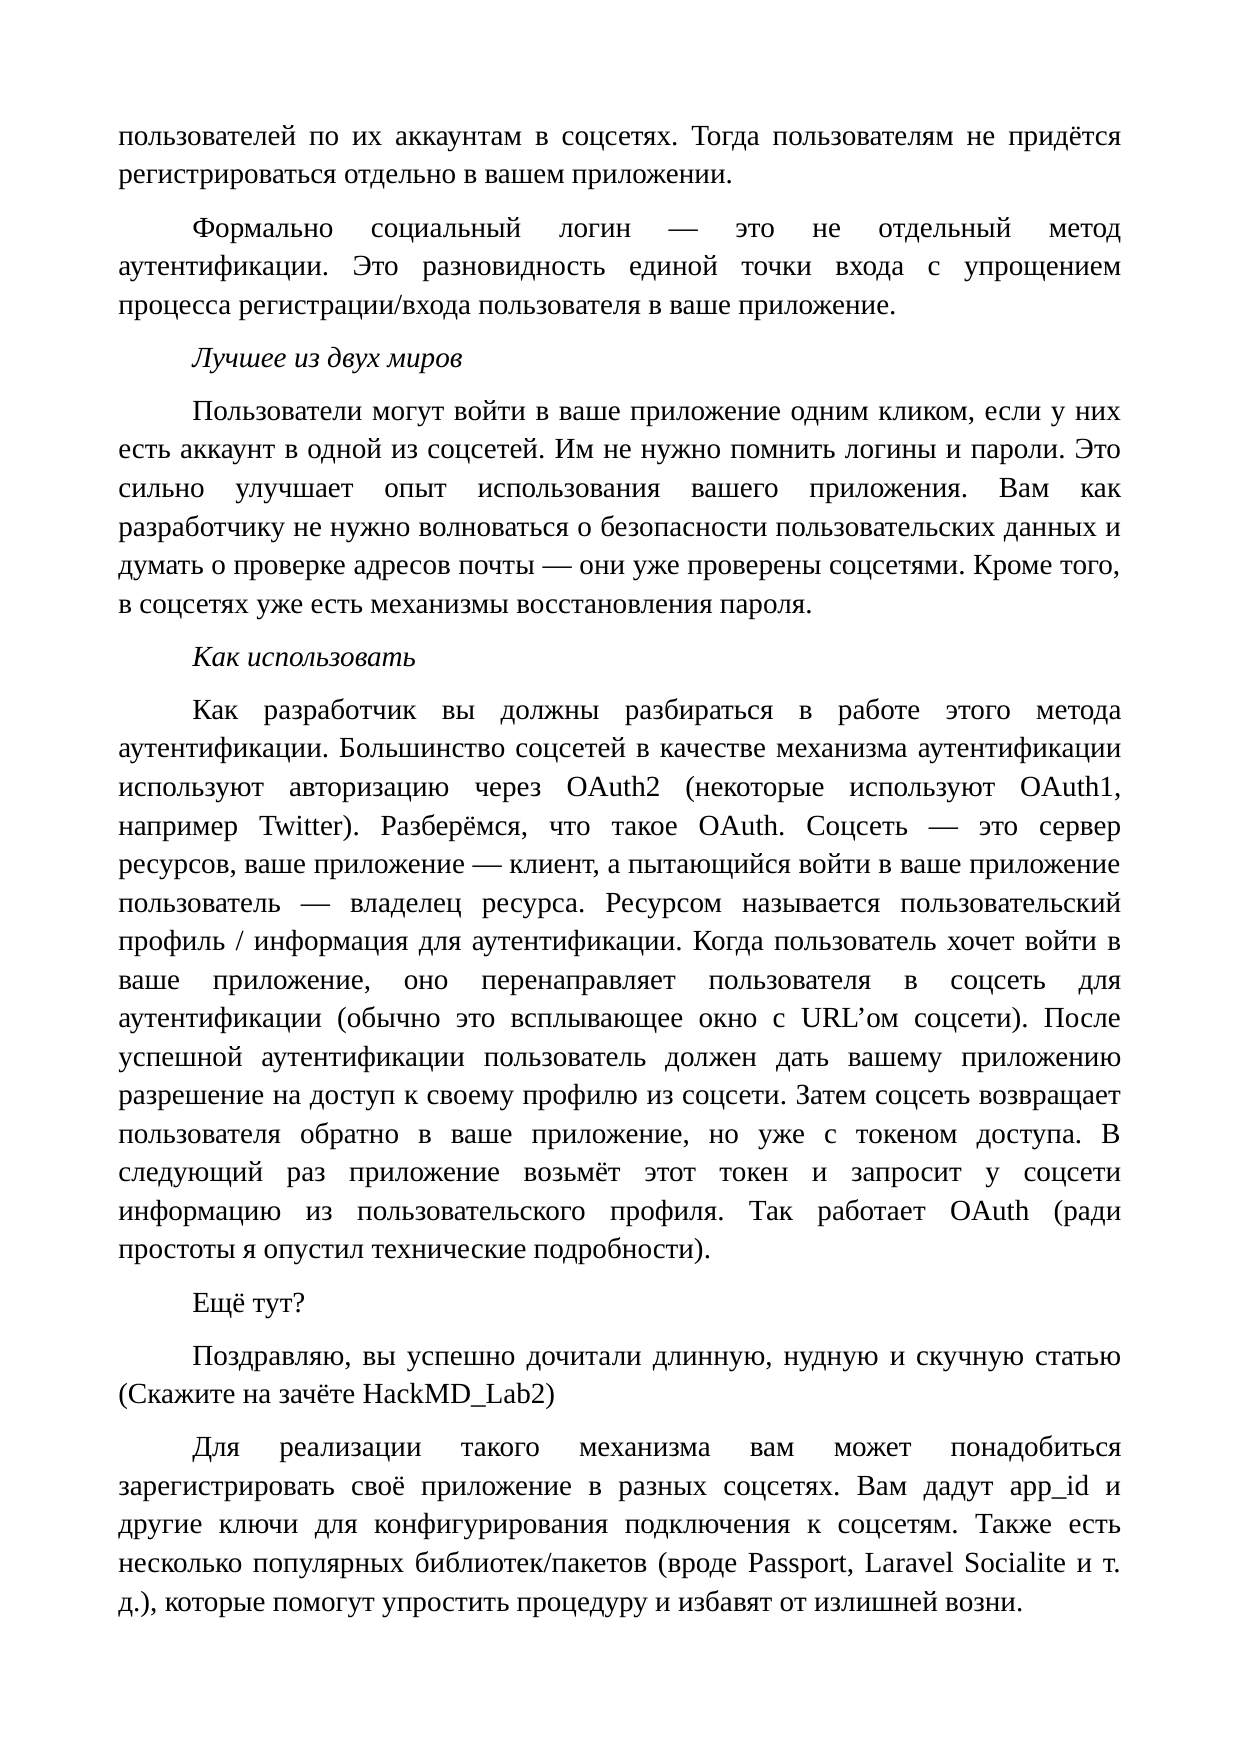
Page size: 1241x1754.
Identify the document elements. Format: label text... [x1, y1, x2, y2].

text Пользователи могут войти в ваше приложение одним кликом, если у них есть аккаунт в одной из соцсетей. Им не нужно помнить логины и пароли. Это сильно улучшает опыт использования вашего приложения. Вам как разработчику не нужно волноваться о безопасности пользовательских данных и думать о проверке адресов почты — они уже проверены соцсетями. Кроме того, в соцсетях уже есть механизмы восстановления пароля. [118, 393, 1122, 619]
text Как использовать [118, 639, 1122, 672]
text Поздравляю, вы успешно дочитали длинную, нудную и скучную статью (Скажите на зачёте HackMD_Lab2) [118, 1338, 1122, 1410]
text пользователей по их аккаунтам в соцсетях. Тогда пользователям не придётся регистрироваться отдельно в вашем приложении. [118, 118, 1122, 190]
text Ещё тут? [118, 1285, 1122, 1318]
text Лучшее из двух миров [118, 340, 1122, 373]
text Как разработчик вы должны разбираться в работе этого метода аутентификации. Большинство соцсетей в качестве механизма аутентификации используют авторизацию через OAuth2 (некоторые используют OAuth1, например Twitter). Разберёмся, что такое OAuth. Соцсеть — это сервер ресурсов, ваше приложение — клиент, а пытающийся войти в ваше приложение пользователь — владелец ресурса. Ресурсом называется пользовательский профиль / информация для аутентификации. Когда пользователь хочет войти в ваше приложение, оно перенаправляет пользователя в соцсеть для аутентификации (обычно это всплывающее окно с URL’ом соцсети). После успешной аутентификации пользователь должен дать вашему приложению разрешение на доступ к своему профилю из соцсети. Затем соцсеть возвращает пользователя обратно в ваше приложение, но уже с токеном доступа. В следующий раз приложение возьмёт этот токен и запросит у соцсети информацию из пользовательского профиля. Так работает OAuth (ради простоты я опустил технические подробности). [118, 692, 1122, 1265]
text Для реализации такого механизма вам может понадобиться зарегистрировать своё приложение в разных соцсетях. Вам дадут app_id и другие ключи для конфигурирования подключения к соцсетям. Также есть несколько популярных библиотек/пакетов (вроде Passport, Laravel Socialite и т. д.), которые помогут упростить процедуру и избавят от излишней возни. [118, 1429, 1122, 1617]
text Формально социальный логин — это не отдельный метод аутентификации. Это разновидность единой точки входа с упрощением процесса регистрации/входа пользователя в ваше приложение. [118, 210, 1122, 320]
